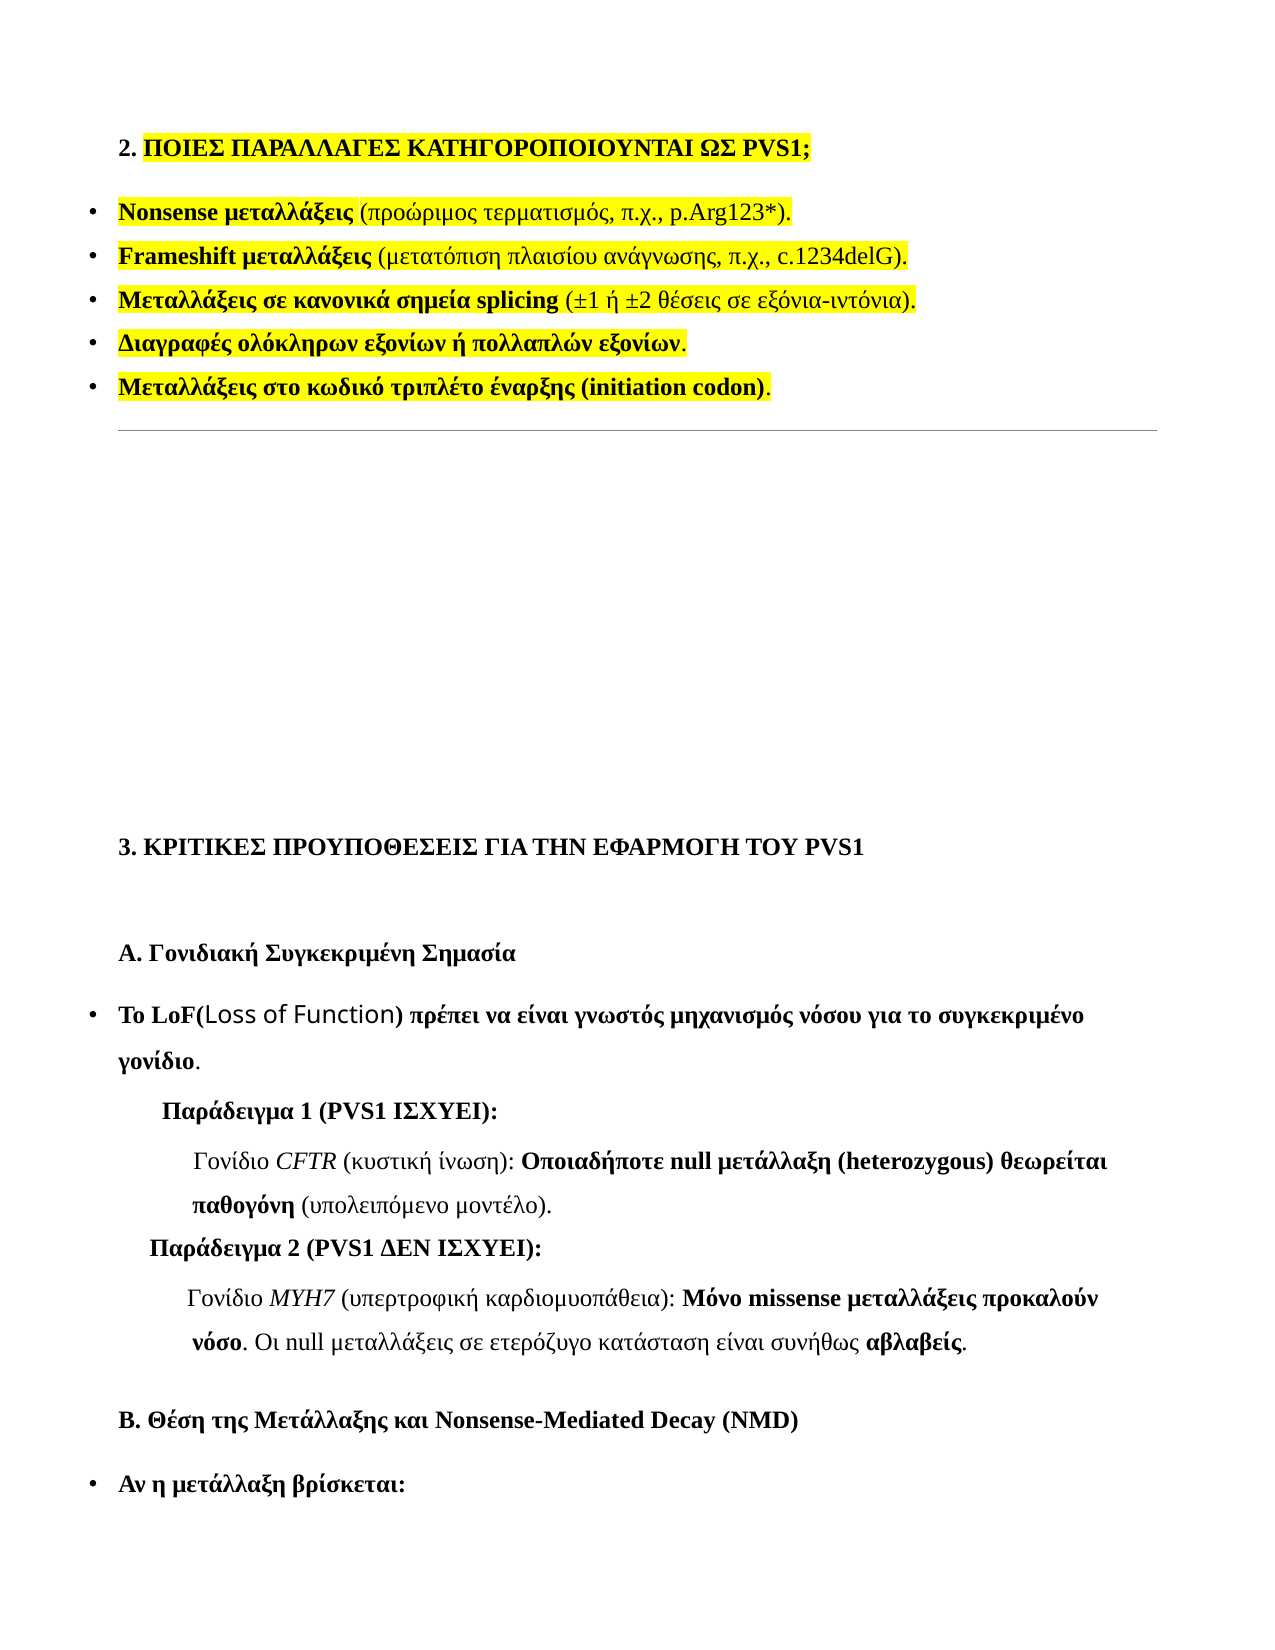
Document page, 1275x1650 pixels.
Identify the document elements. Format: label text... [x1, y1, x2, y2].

subtitle Β. Θέση της Μετάλλαξης και Nonsense-Mediated Decay (NMD) [118, 1390, 1157, 1434]
list Παράδειγμα 2 (PVS1 ΔΕΝ ΙΣΧΥΕΙ): [118, 1218, 1157, 1262]
list Μεταλλάξεις στο κωδικό τριπλέτο έναρξης (initiation codon). [118, 357, 1157, 401]
subtitle 3. ΚΡΙΤΙΚΕΣ ΠΡΟΥΠΟΘΕΣΕΙΣ ΓΙΑ ΤΗΝ ΕΦΑΡΜΟΓΗ ΤΟΥ PVS1 [118, 832, 1157, 860]
list Γονίδιο CFTR (κυστική ίνωση): Οποιαδήποτε null μετάλλαξη (heterozygous) θεωρείται παθογόνη (υπολειπόμενο μοντέλο). [118, 1131, 1157, 1218]
subtitle Α. Γονιδιακή Συγκεκριμένη Σημασία [118, 923, 1157, 967]
list Διαγραφές ολόκληρων εξονίων ή πολλαπλών εξονίων. [118, 313, 1157, 357]
list Frameshift μεταλλάξεις (μετατόπιση πλαισίου ανάγνωσης, π.χ., c.1234delG). [118, 226, 1157, 270]
list Nonsense μεταλλάξεις (προώριμος τερματισμός, π.χ., p.Arg123*). [118, 182, 1157, 226]
list Μεταλλάξεις σε κανονικά σημεία splicing (±1 ή ±2 θέσεις σε εξόνια-ιντόνια). [118, 270, 1157, 313]
list Το LoF(Loss of Function) πρέπει να είναι γνωστός μηχανισμός νόσου για το συγκεκριμένο γονίδιο. [118, 987, 1157, 1075]
subtitle 2. ΠΟΙΕΣ ΠΑΡΑΛΛΑΓΕΣ ΚΑΤΗΓΟΡΟΠΟΙΟΥΝΤΑΙ ΩΣ PVS1; [118, 118, 1157, 162]
list Αν η μετάλλαξη βρίσκεται: [118, 1454, 1157, 1498]
list Παράδειγμα 1 (PVS1 ΙΣΧΥΕΙ): [118, 1081, 1157, 1125]
list Γονίδιο MYH7 (υπερτροφική καρδιομυοπάθεια): Μόνο missense μεταλλάξεις προκαλούν νόσο. Οι null μεταλλάξεις σε ετερόζυγο κατάσταση είναι συνήθως αβλαβείς. [118, 1268, 1157, 1356]
